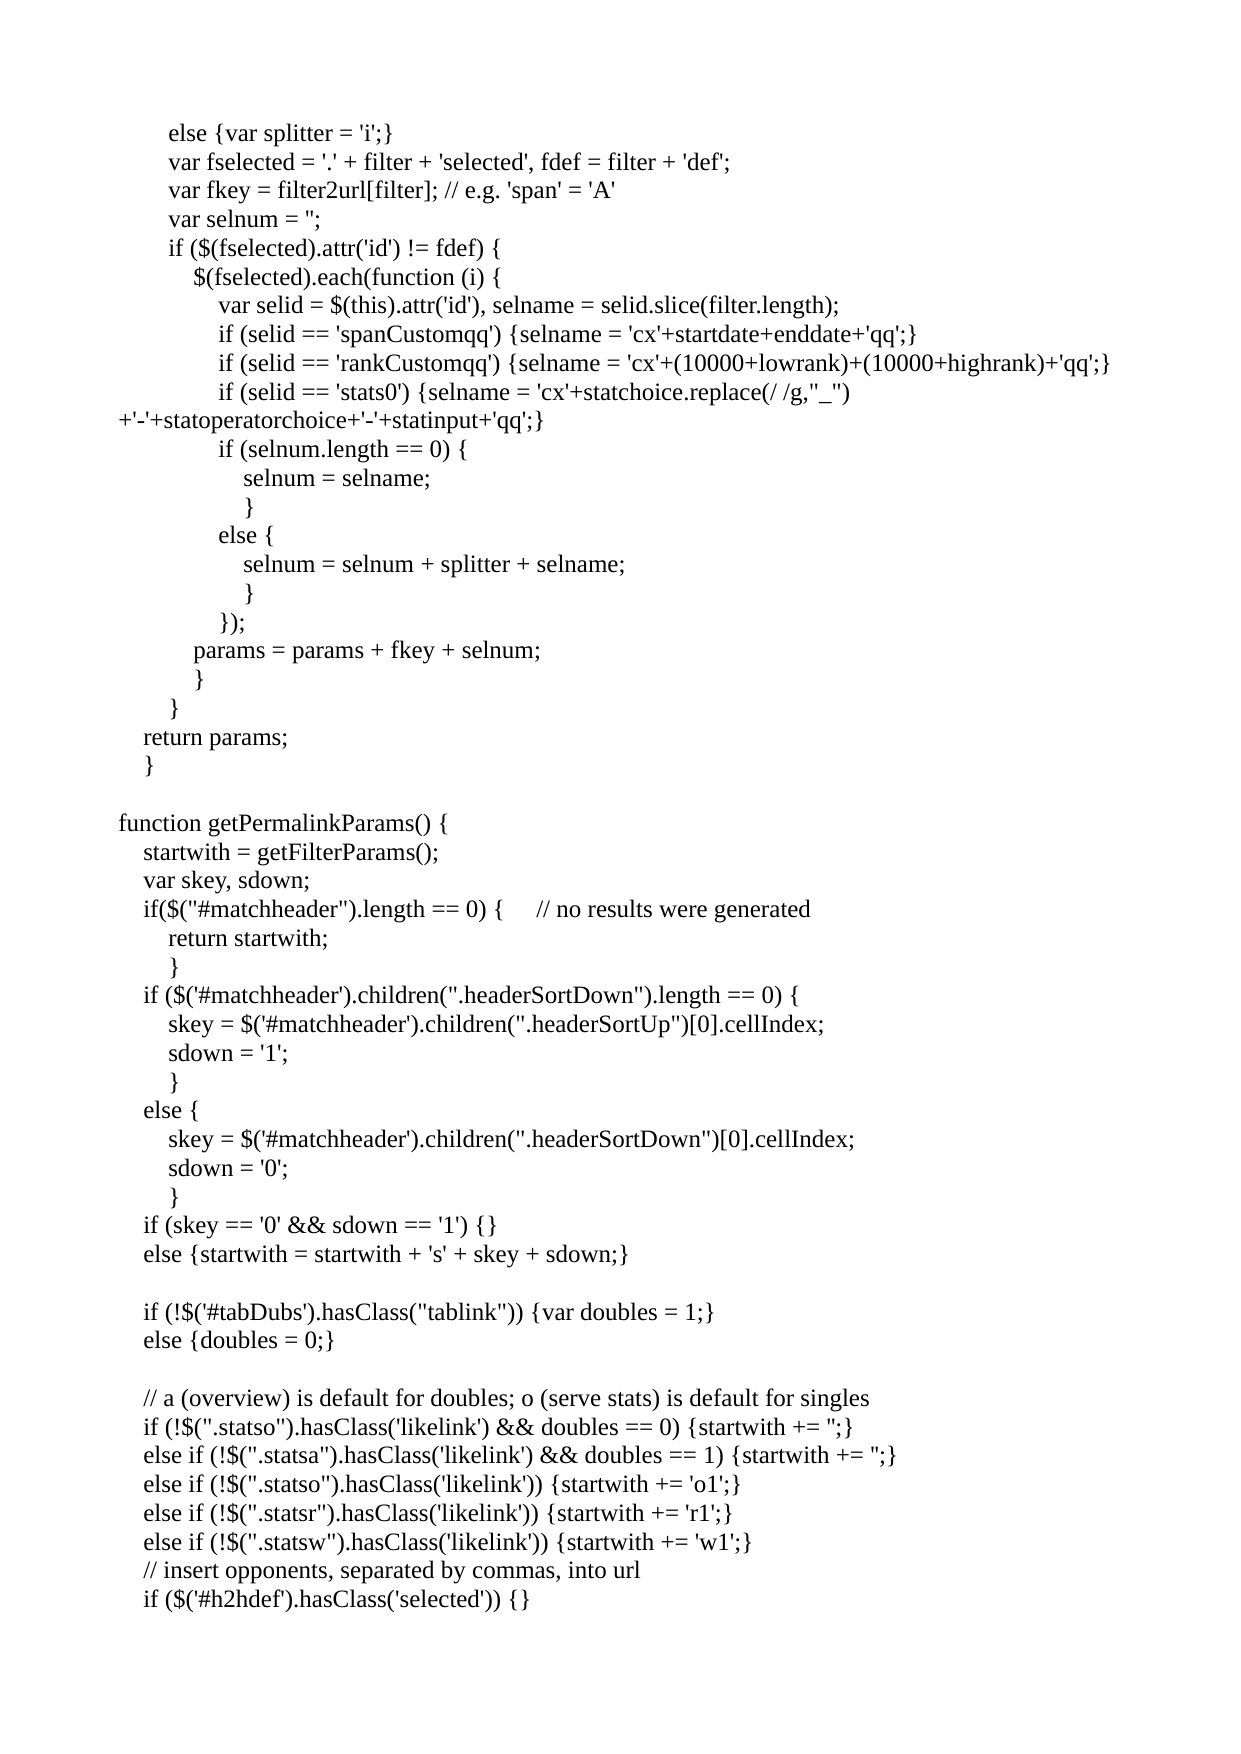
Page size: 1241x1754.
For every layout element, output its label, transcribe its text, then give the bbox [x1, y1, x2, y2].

text // insert opponents, separated by commas, into url [118, 1556, 1122, 1584]
text function getPermalinkParams() { [118, 808, 1122, 837]
text var fkey = filter2url[filter]; // e.g. 'span' = 'A' [118, 176, 1122, 204]
text } [118, 952, 1122, 981]
text $(fselected).each(function (i) { [118, 262, 1122, 291]
text else {doubles = 0;} [118, 1326, 1122, 1354]
text else {var splitter = 'i';} [118, 118, 1122, 147]
text } [118, 492, 1122, 521]
text // a (overview) is default for doubles; o (serve stats) is default for singles [118, 1383, 1122, 1412]
text } [118, 664, 1122, 693]
text var selid = $(this).attr('id'), selname = selid.slice(filter.length); [118, 291, 1122, 319]
text else if (!$(".statsr").hasClass('likelink')) {startwith += 'r1';} [118, 1498, 1122, 1527]
text if ($('#matchheader').children(".headerSortDown").length == 0) { [118, 981, 1122, 1009]
text if ($('#h2hdef').hasClass('selected')) {} [118, 1584, 1122, 1613]
text selnum = selnum + splitter + selname; [118, 549, 1122, 578]
text } [118, 578, 1122, 607]
text if($("#matchheader").length == 0) { // no results were generated [118, 894, 1122, 923]
text var fselected = '.' + filter + 'selected', fdef = filter + 'def'; [118, 147, 1122, 176]
text else if (!$(".statsa").hasClass('likelink') && doubles == 1) {startwith += '';} [118, 1441, 1122, 1469]
text var skey, sdown; [118, 866, 1122, 894]
text return startwith; [118, 923, 1122, 952]
text if (selid == 'spanCustomqq') {selname = 'cx'+startdate+enddate+'qq';} [118, 319, 1122, 348]
text else {startwith = startwith + 's' + skey + sdown;} [118, 1239, 1122, 1268]
text else if (!$(".statso").hasClass('likelink')) {startwith += 'o1';} [118, 1469, 1122, 1498]
text var selnum = ''; [118, 204, 1122, 233]
text if (selid == 'rankCustomqq') {selname = 'cx'+(10000+lowrank)+(10000+highrank)+'qq';} [118, 348, 1122, 377]
text sdown = '0'; [118, 1153, 1122, 1182]
text if (selid == 'stats0') {selname = 'cx'+statchoice.replace(/ /g,"_")+'-'+statoperatorchoice+'-'+statinput+'qq';} [118, 377, 1122, 434]
text else if (!$(".statsw").hasClass('likelink')) {startwith += 'w1';} [118, 1527, 1122, 1556]
text return params; [118, 722, 1122, 751]
text selnum = selname; [118, 463, 1122, 492]
text if (skey == '0' && sdown == '1') {} [118, 1211, 1122, 1239]
text params = params + fkey + selnum; [118, 636, 1122, 664]
text skey = $('#matchheader').children(".headerSortDown")[0].cellIndex; [118, 1124, 1122, 1153]
text else { [118, 1096, 1122, 1124]
text } [118, 751, 1122, 779]
text if (!$('#tabDubs').hasClass("tablink")) {var doubles = 1;} [118, 1297, 1122, 1326]
text } [118, 1182, 1122, 1211]
text if (!$(".statso").hasClass('likelink') && doubles == 0) {startwith += '';} [118, 1412, 1122, 1441]
text }); [118, 607, 1122, 636]
text } [118, 693, 1122, 722]
text else { [118, 521, 1122, 549]
text sdown = '1'; [118, 1038, 1122, 1067]
text startwith = getFilterParams(); [118, 837, 1122, 866]
text skey = $('#matchheader').children(".headerSortUp")[0].cellIndex; [118, 1009, 1122, 1038]
text if ($(fselected).attr('id') != fdef) { [118, 233, 1122, 262]
text } [118, 1067, 1122, 1096]
text if (selnum.length == 0) { [118, 434, 1122, 463]
